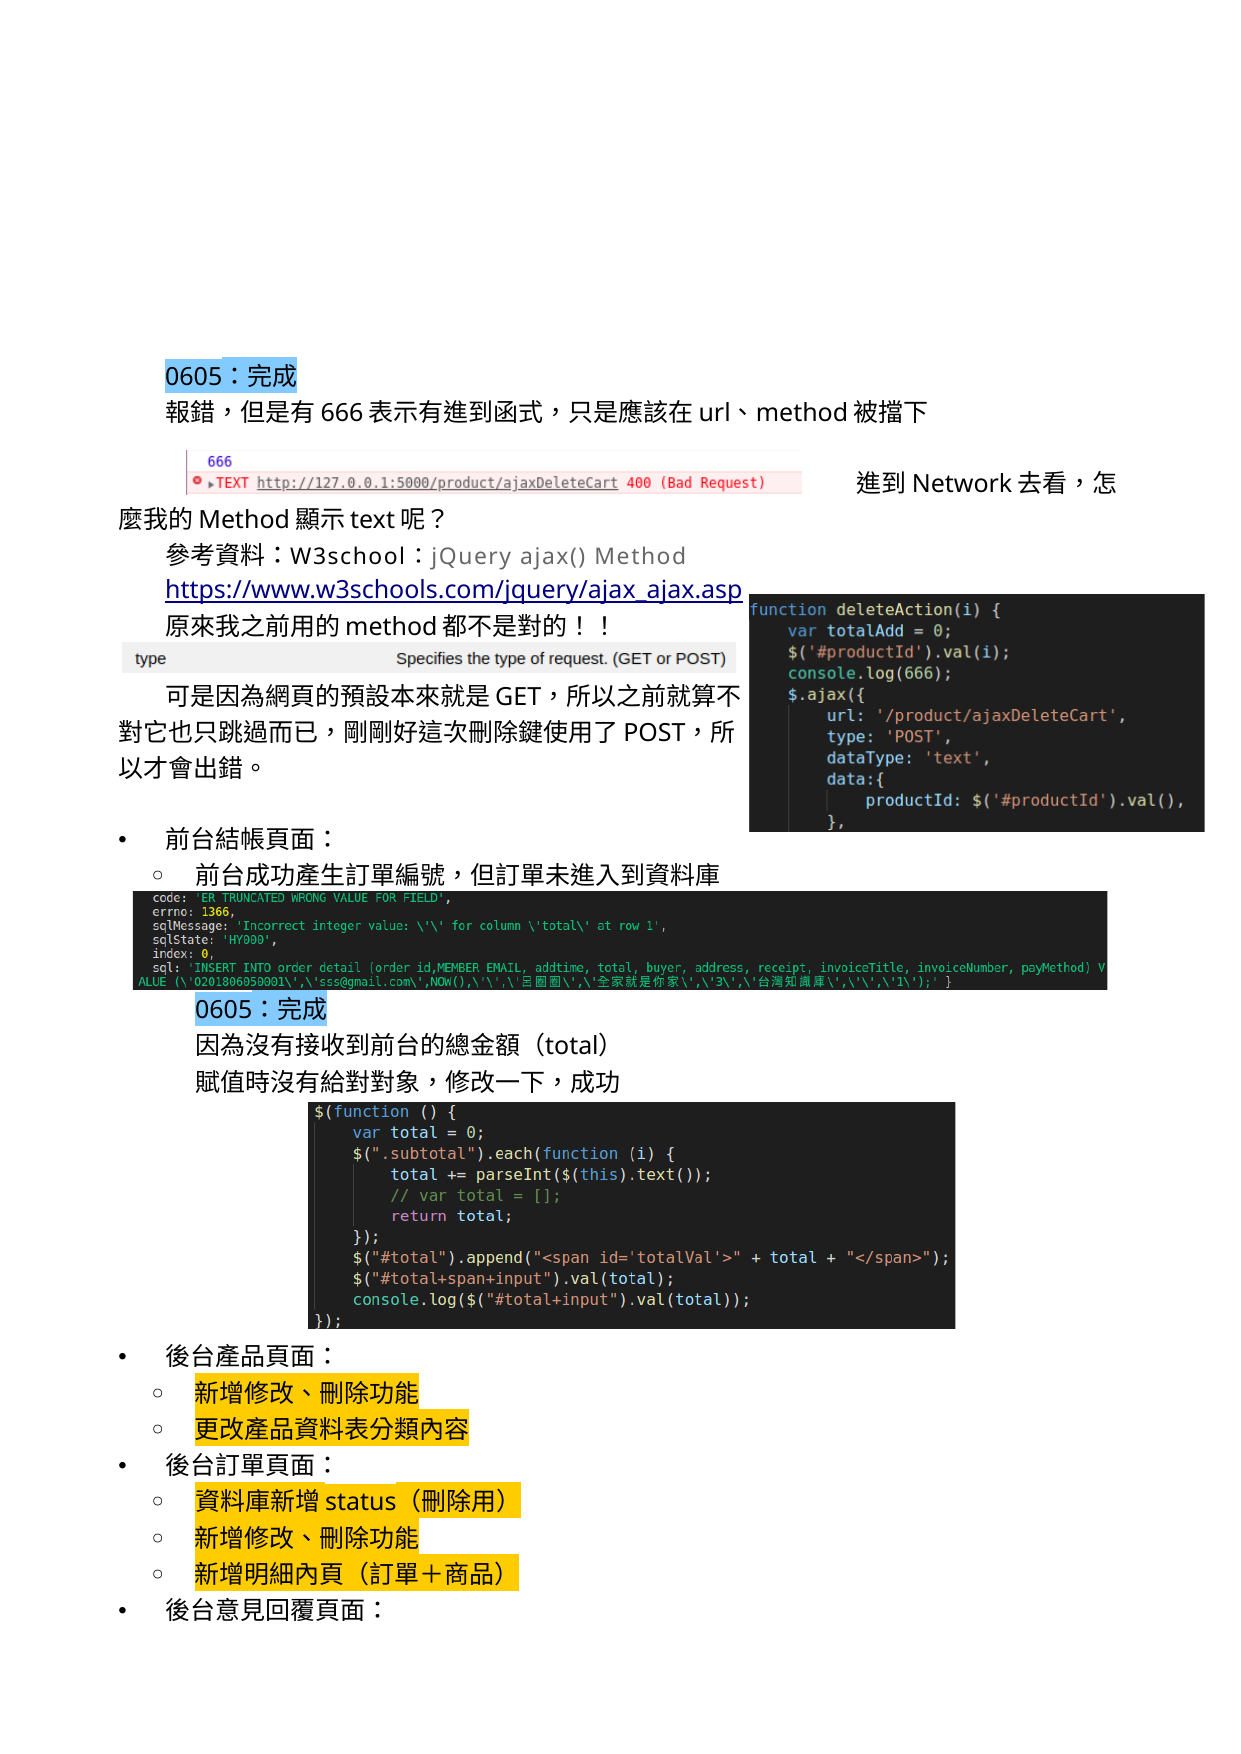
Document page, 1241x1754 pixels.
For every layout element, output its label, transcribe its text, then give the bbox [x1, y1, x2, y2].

text 可是因為網頁的預設本來就是GET，所以之前就算不對它也只跳過而已，剛剛好這次刪除鍵使用了POST，所以才會出錯。 [118, 676, 749, 785]
list 更改產品資料表分類內容 [148, 1409, 1122, 1446]
list 前台成功產生訂單編號，但訂單未進入到資料庫 [148, 855, 1122, 892]
list 新增修改、刪除功能 [148, 1518, 1122, 1554]
list 後台意見回覆頁面： [118, 1591, 1122, 1627]
text 進到Network去看，怎麼我的Method顯示text呢？ [118, 463, 1122, 536]
picture [132, 891, 1108, 990]
picture [749, 594, 1205, 832]
picture [121, 642, 737, 673]
picture [308, 1102, 956, 1329]
list 資料庫新增status（刪除用） [148, 1482, 1122, 1518]
list 0605：完成 [148, 892, 1122, 1026]
list 新增修改、刪除功能 [148, 1373, 1122, 1409]
text 報錯，但是有666表示有進到函式，只是應該在url、method被擋下 [165, 393, 1122, 429]
text 0605：完成 [118, 357, 1122, 393]
list 新增明細內頁（訂單＋商品） [148, 1554, 1122, 1591]
text 原來我之前用的method都不是對的！！ [118, 606, 749, 642]
picture [186, 450, 802, 495]
text 參考資料：W3school：jQuery ajax() Method [118, 536, 1122, 572]
list 因為沒有接收到前台的總金額（total） [148, 1026, 1122, 1062]
list 前台結帳頁面： [118, 819, 1122, 855]
list 後台產品頁面： [118, 1337, 1122, 1373]
list 賦值時沒有給對對象，修改一下，成功 [148, 1062, 1122, 1098]
text https://www.w3schools.com/jquery/ajax_ajax.asp [118, 572, 1122, 606]
list 後台訂單頁面： [118, 1446, 1122, 1482]
